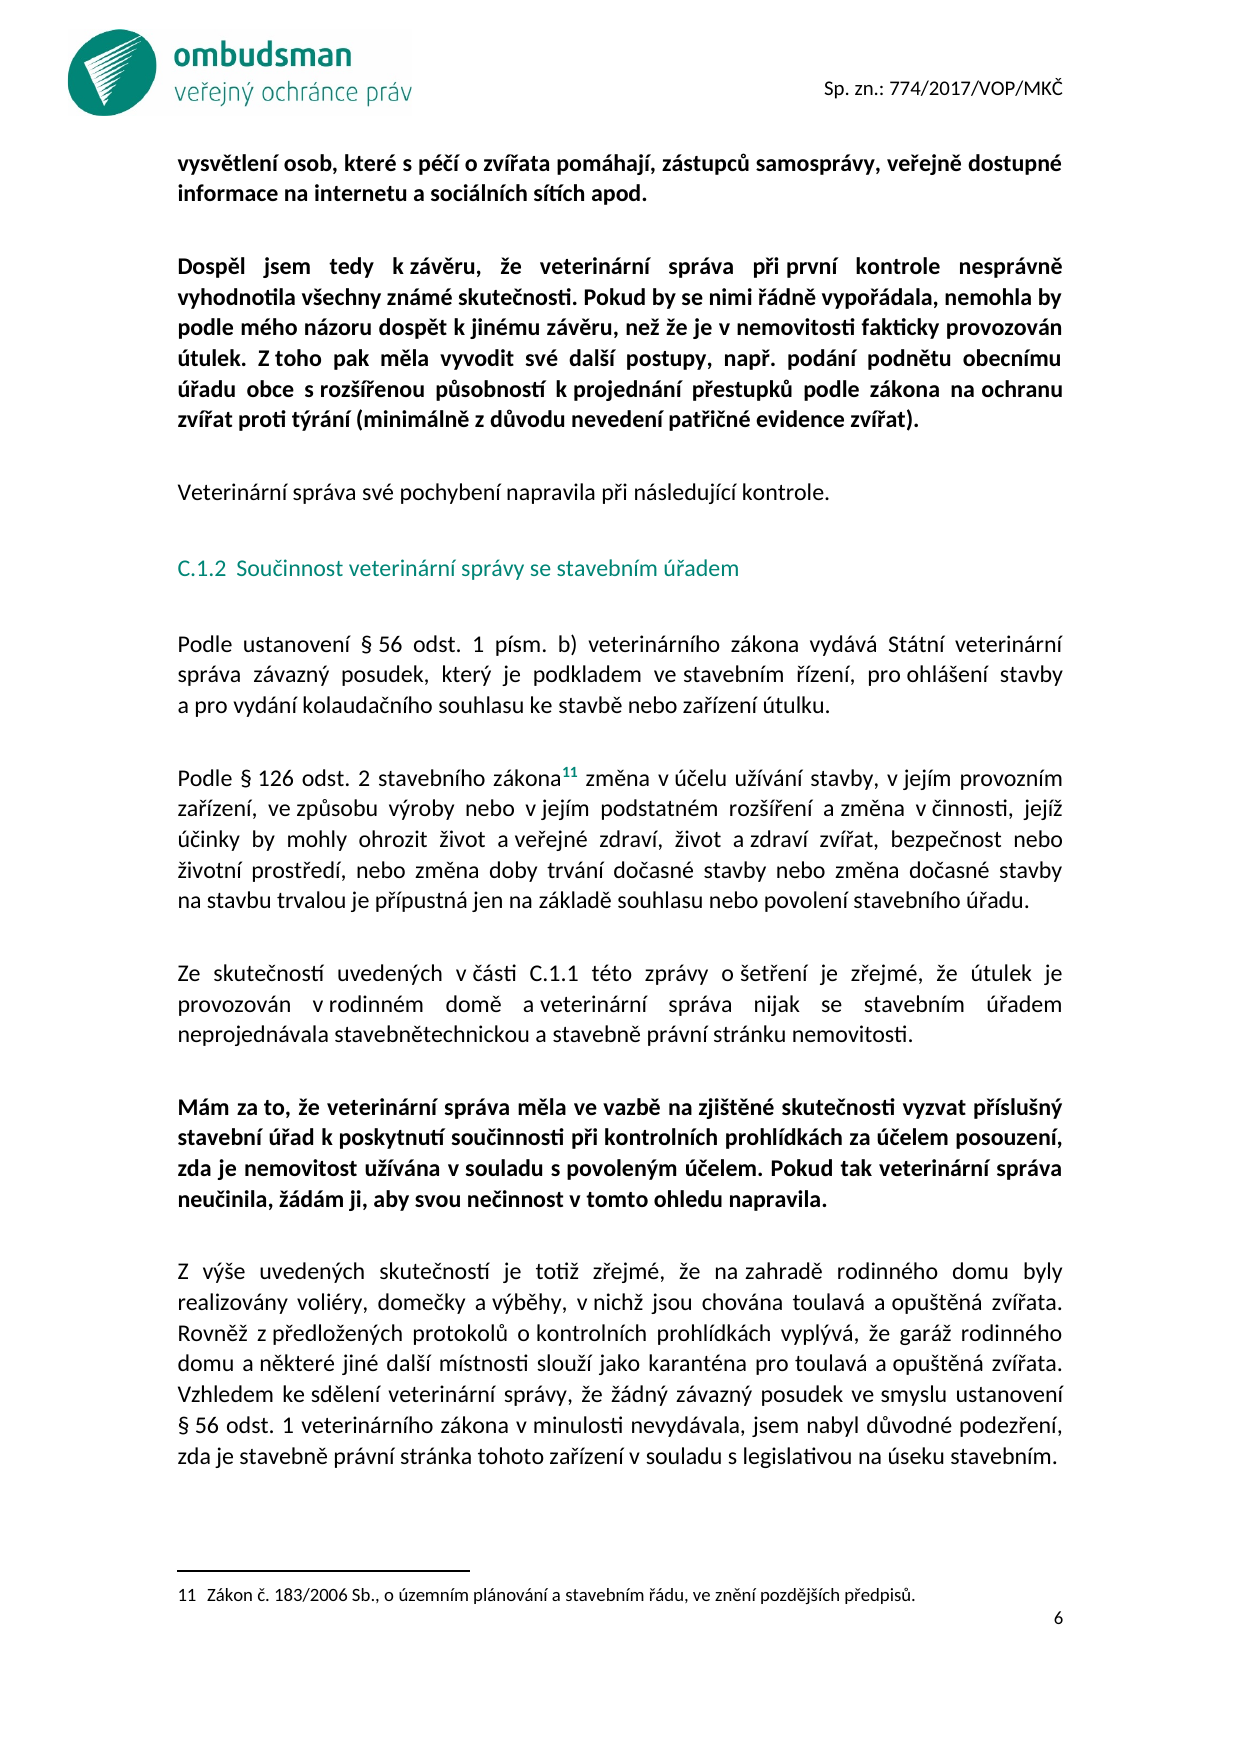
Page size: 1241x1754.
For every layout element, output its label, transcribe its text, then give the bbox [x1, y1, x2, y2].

text Dospěl jsem tedy k závěru, že veterinární správa při první kontrole nesprávně vyhodnotila všechny známé skutečnosti. Pokud by se nimi řádně vypořádala, nemohla by podle mého názoru dospět k jinému závěru, než že je v nemovitosti fakticky provozován útulek. Z toho pak měla vyvodit své další postupy, např. podání podnětu obecnímu úřadu obce s rozšířenou působností k projednání přestupků podle zákona na ochranu zvířat proti týrání (minimálně z důvodu nevedení patřičné evidence zvířat). [177, 251, 1063, 434]
text Podle § 126 odst. 2 stavebního zákona změna v účelu užívání stavby, v jejím provozním zařízení, ve způsobu výroby nebo v jejím podstatném rozšíření a změna v činnosti, jejíž účinky by mohly ohrozit život a veřejné zdraví, život a zdraví zvířat, bezpečnost nebo životní prostředí, nebo změna doby trvání dočasné stavby nebo změna dočasné stavby na stavbu trvalou je přípustná jen na základě souhlasu nebo povolení stavebního úřadu. [177, 763, 1063, 915]
text Veterinární správa své pochybení napravila při následující kontrole. [177, 477, 1063, 506]
text Podle ustanovení § 56 odst. 1 písm. b) veterinárního zákona vydává Státní veterinární správa závazný posudek, který je podkladem ve stavebním řízení, pro ohlášení stavby a pro vydání kolaudačního souhlasu ke stavbě nebo zařízení útulku. [177, 629, 1063, 719]
text Zákon č. 183/2006 Sb., o územním plánování a stavebním řádu, ve znění pozdějších předpisů. [177, 1583, 1063, 1606]
text Mám za to, že veterinární správa měla ve vazbě na zjištěné skutečnosti vyzvat příslušný stavební úřad k poskytnutí součinnosti při kontrolních prohlídkách za účelem posouzení, zda je nemovitost užívána v souladu s povoleným účelem. Pokud tak veterinární správa neučinila, žádám ji, aby svou nečinnost v tomto ohledu napravila. [177, 1092, 1063, 1213]
subtitle Součinnost veterinární správy se stavebním úřadem [177, 553, 1063, 583]
text Z výše uvedených skutečností je totiž zřejmé, že na zahradě rodinného domu byly realizovány voliéry, domečky a výběhy, v nichž jsou chována toulavá a opuštěná zvířata. Rovněž z předložených protokolů o kontrolních prohlídkách vyplývá, že garáž rodinného domu a některé jiné další místnosti slouží jako karanténa pro toulavá a opuštěná zvířata. Vzhledem ke sdělení veterinární správy, že žádný závazný posudek ve smyslu ustanovení § 56 odst. 1 veterinárního zákona v minulosti nevydávala, jsem nabyl důvodné podezření, zda je stavebně právní stránka tohoto zařízení v souladu s legislativou na úseku stavebním. [177, 1256, 1063, 1470]
text Ze skutečností uvedených v části C.1.1 této zprávy o šetření je zřejmé, že útulek je provozován v rodinném domě a veterinární správa nijak se stavebním úřadem neprojednávala stavebnětechnickou a stavebně právní stránku nemovitosti. [177, 958, 1063, 1049]
text vysvětlení osob, které s péčí o zvířata pomáhají, zástupců samosprávy, veřejně dostupné informace na internetu a sociálních sítích apod. [177, 148, 1063, 208]
